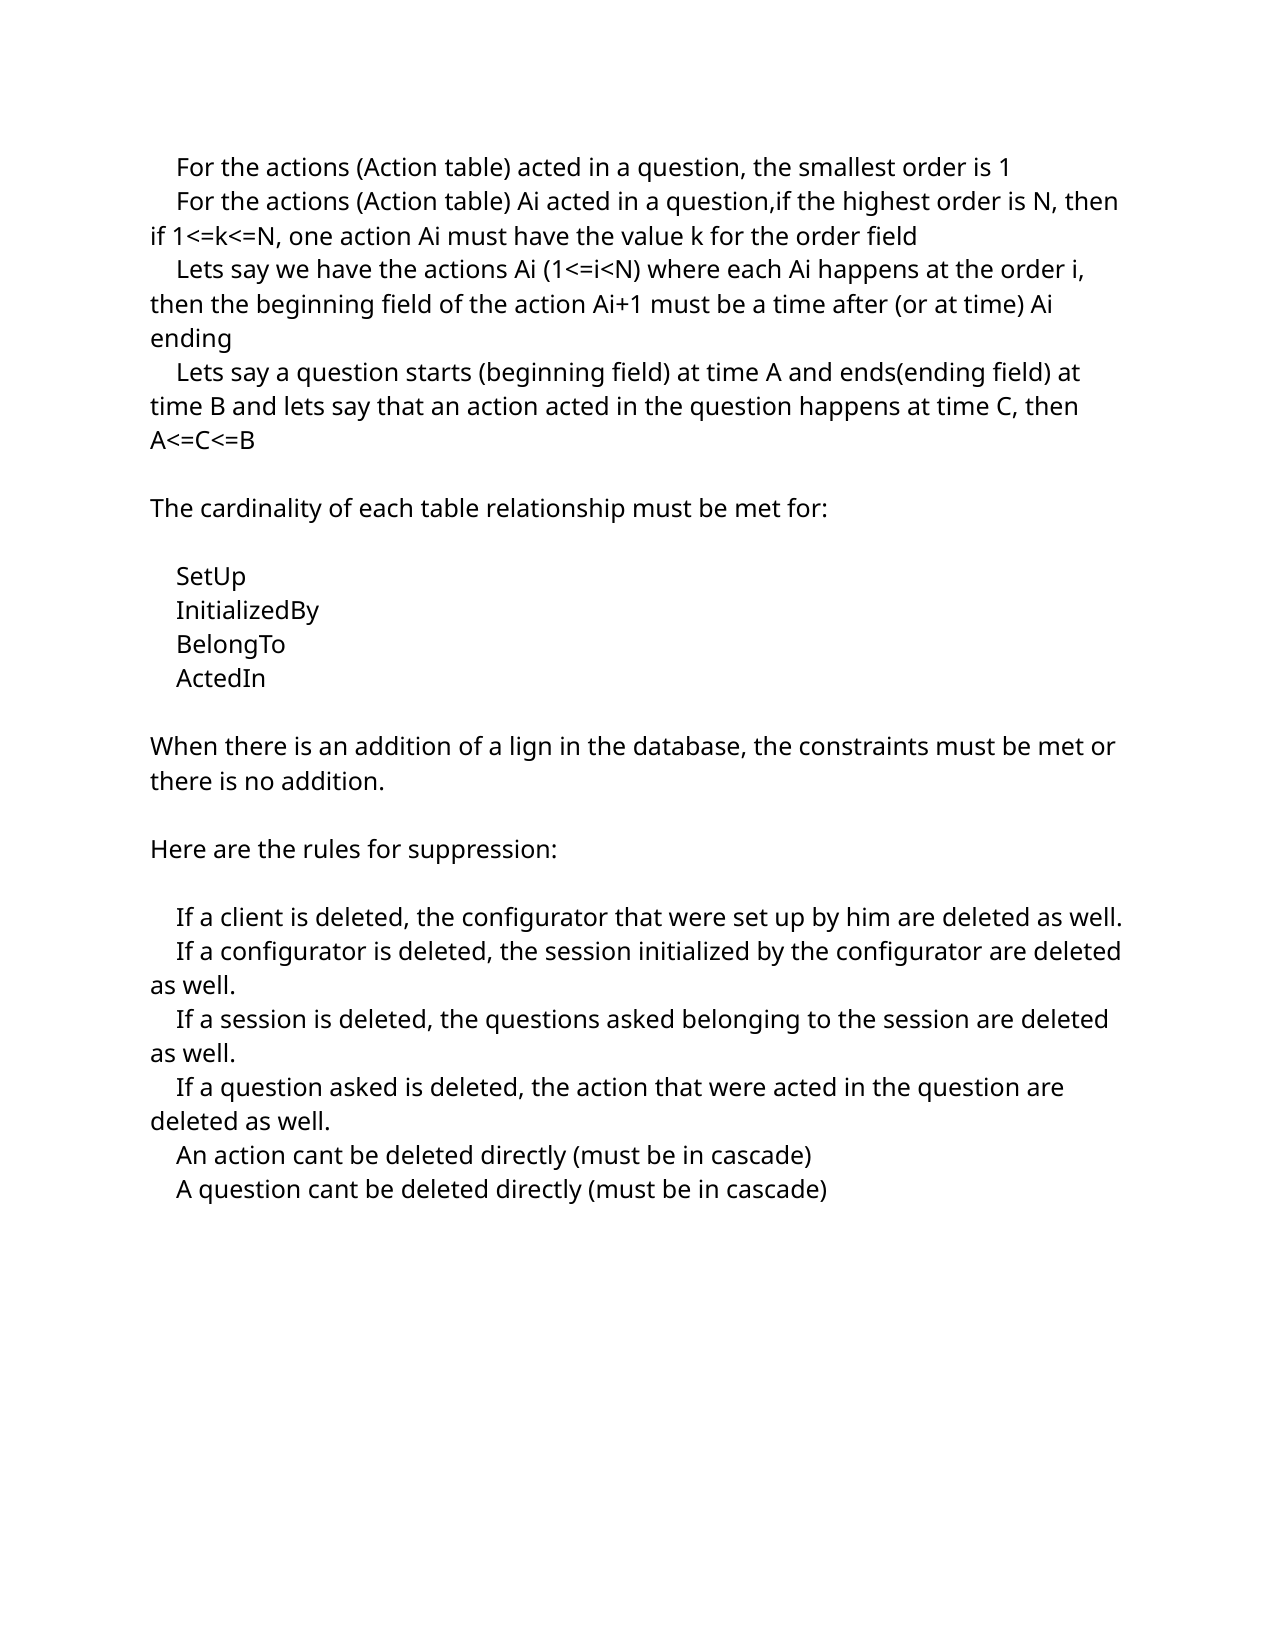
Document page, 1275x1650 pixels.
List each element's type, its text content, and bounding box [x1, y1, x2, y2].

text When there is an addition of a lign in the database, the constraints must be met or there is no addition. [150, 729, 1125, 797]
text The cardinality of each table relationship must be met for: [150, 491, 1125, 525]
text BelongTo [150, 627, 1125, 661]
text Lets say a question starts (beginning field) at time A and ends(ending field) at time B and lets say that an action acted in the question happens at time C, then A<=C<=B [150, 354, 1125, 457]
text For the actions (Action table) acted in a question, the smallest order is 1 [150, 150, 1125, 184]
text ActedIn [150, 661, 1125, 695]
text Lets say we have the actions Ai (1<=i<N) where each Ai happens at the order i, then the beginning field of the action Ai+1 must be a time after (or at time) Ai ending [150, 252, 1125, 354]
text If a session is deleted, the questions asked belonging to the session are deleted as well. [150, 1002, 1125, 1070]
text Here are the rules for suppression: [150, 831, 1125, 865]
text If a client is deleted, the configurator that were set up by him are deleted as well. [150, 899, 1125, 933]
text A question cant be deleted directly (must be in cascade) [150, 1172, 1125, 1206]
text An action cant be deleted directly (must be in cascade) [150, 1138, 1125, 1172]
text SetUp [150, 559, 1125, 593]
text InitializedBy [150, 593, 1125, 627]
text If a configurator is deleted, the session initialized by the configurator are deleted as well. [150, 933, 1125, 1002]
text If a question asked is deleted, the action that were acted in the question are deleted as well. [150, 1070, 1125, 1138]
text For the actions (Action table) Ai acted in a question,if the highest order is N, then if 1<=k<=N, one action Ai must have the value k for the order field [150, 184, 1125, 252]
